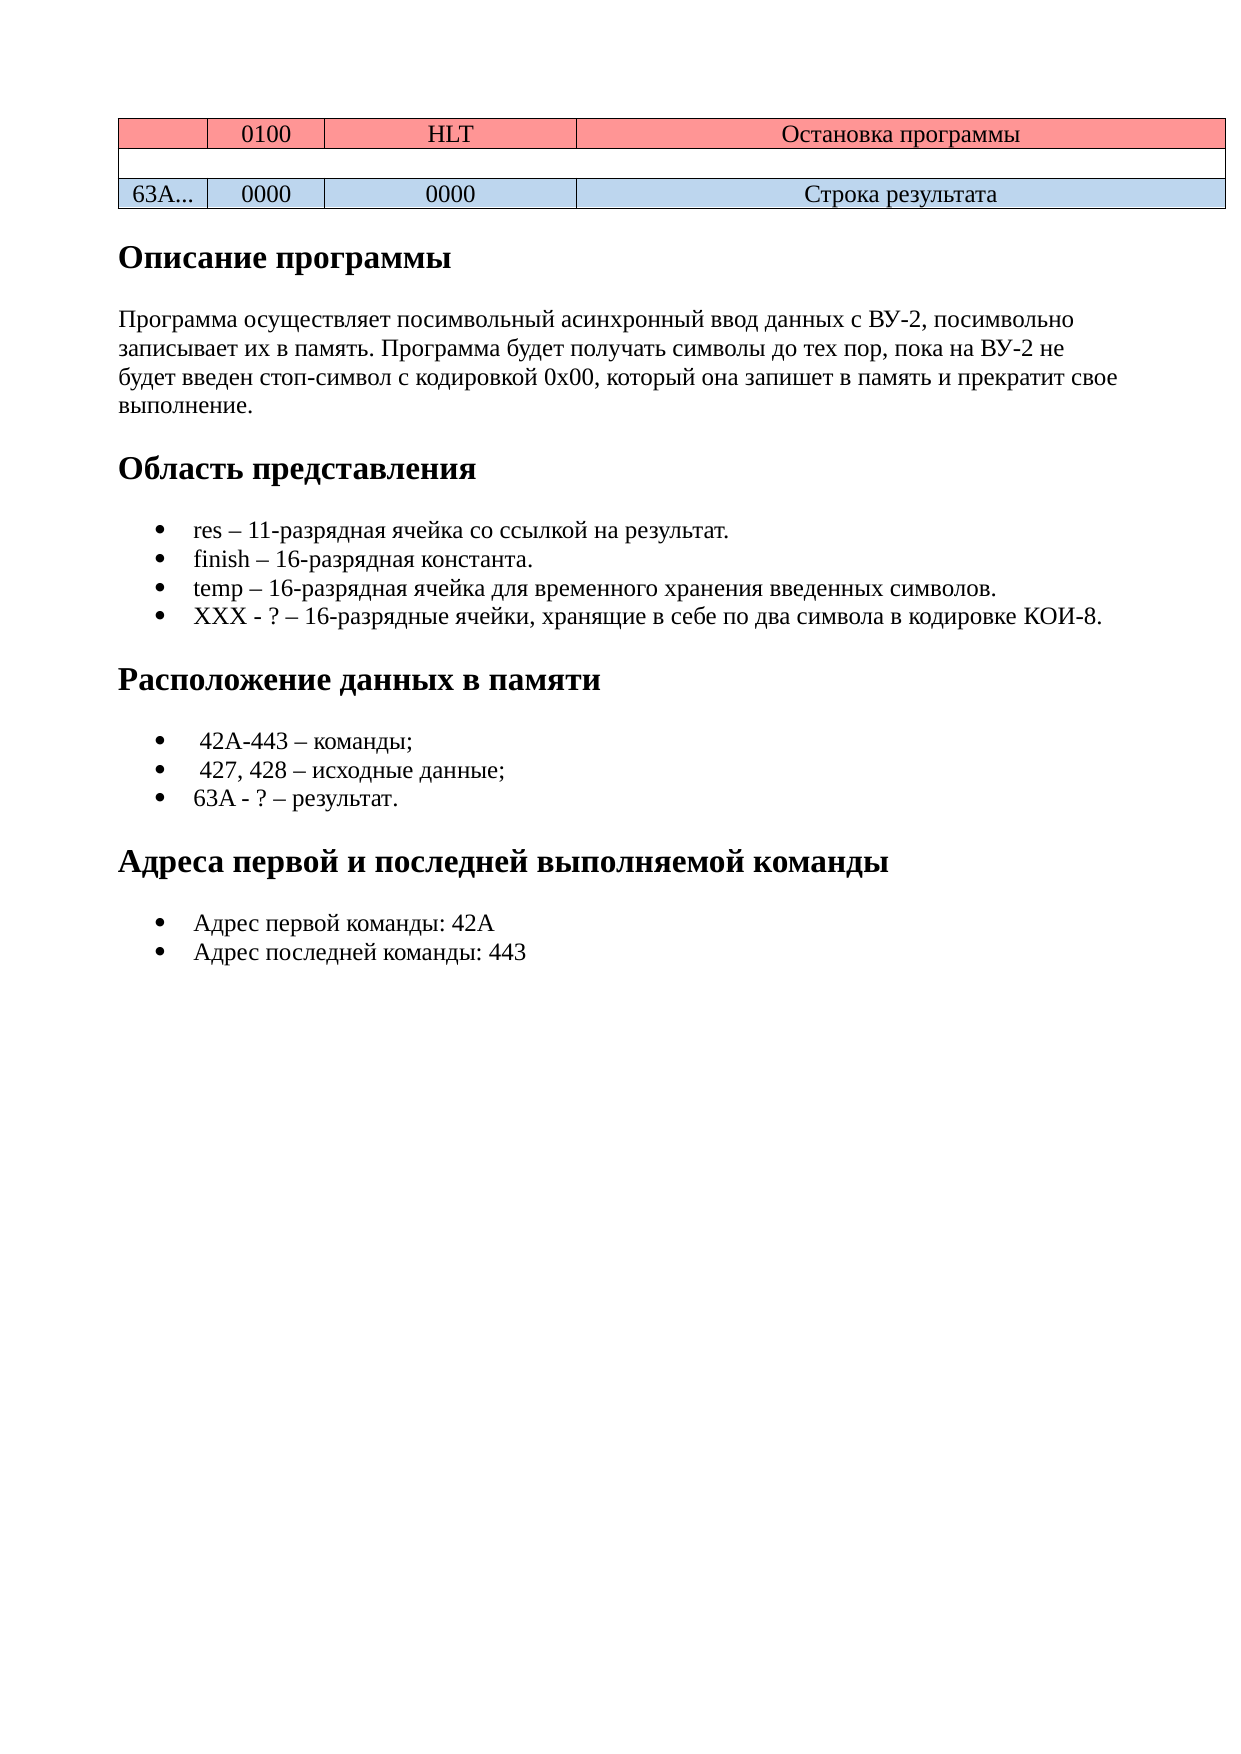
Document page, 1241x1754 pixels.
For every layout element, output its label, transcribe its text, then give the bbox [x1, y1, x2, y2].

text Область представления [118, 448, 1122, 486]
table_cell 0000 [208, 179, 324, 207]
list 63A - ? – результат. [156, 783, 1122, 812]
text Программа осуществляет посимвольный асинхронный ввод данных с ВУ-2, посимвольно записывает их в память. Программа будет получать символы до тех пор, пока на ВУ-2 не будет введен стоп-символ с кодировкой 0x00, который она запишет в память и прекратит свое выполнение. [118, 304, 1122, 419]
table_cell Остановка программы [577, 119, 1225, 148]
list temp – 16-разрядная ячейка для временного хранения введенных символов. [156, 573, 1122, 601]
table_cell [119, 149, 1225, 178]
table_cell 0100 [208, 119, 324, 148]
list res – 11-разрядная ячейка со ссылкой на результат. [156, 515, 1122, 544]
list Адрес последней команды: 443 [156, 937, 1122, 966]
list 42A-443 – команды; [156, 726, 1122, 755]
table_cell 63A... [119, 179, 207, 207]
table_cell Строка результата [577, 179, 1225, 207]
table_cell 0000 [325, 179, 576, 207]
list 427, 428 – исходные данные; [156, 755, 1122, 783]
table_cell [119, 119, 207, 148]
text Расположение данных в памяти [118, 659, 1122, 697]
text Описание программы [118, 237, 1122, 276]
text Адреса первой и последней выполняемой команды [118, 841, 1122, 879]
table_cell HLT [325, 119, 576, 148]
list Адрес первой команды: 42A [156, 908, 1122, 937]
list finish – 16-разрядная константа. [156, 544, 1122, 573]
list XXX - ? – 16-разрядные ячейки, хранящие в себе по два символа в кодировке КОИ-8. [156, 601, 1122, 630]
